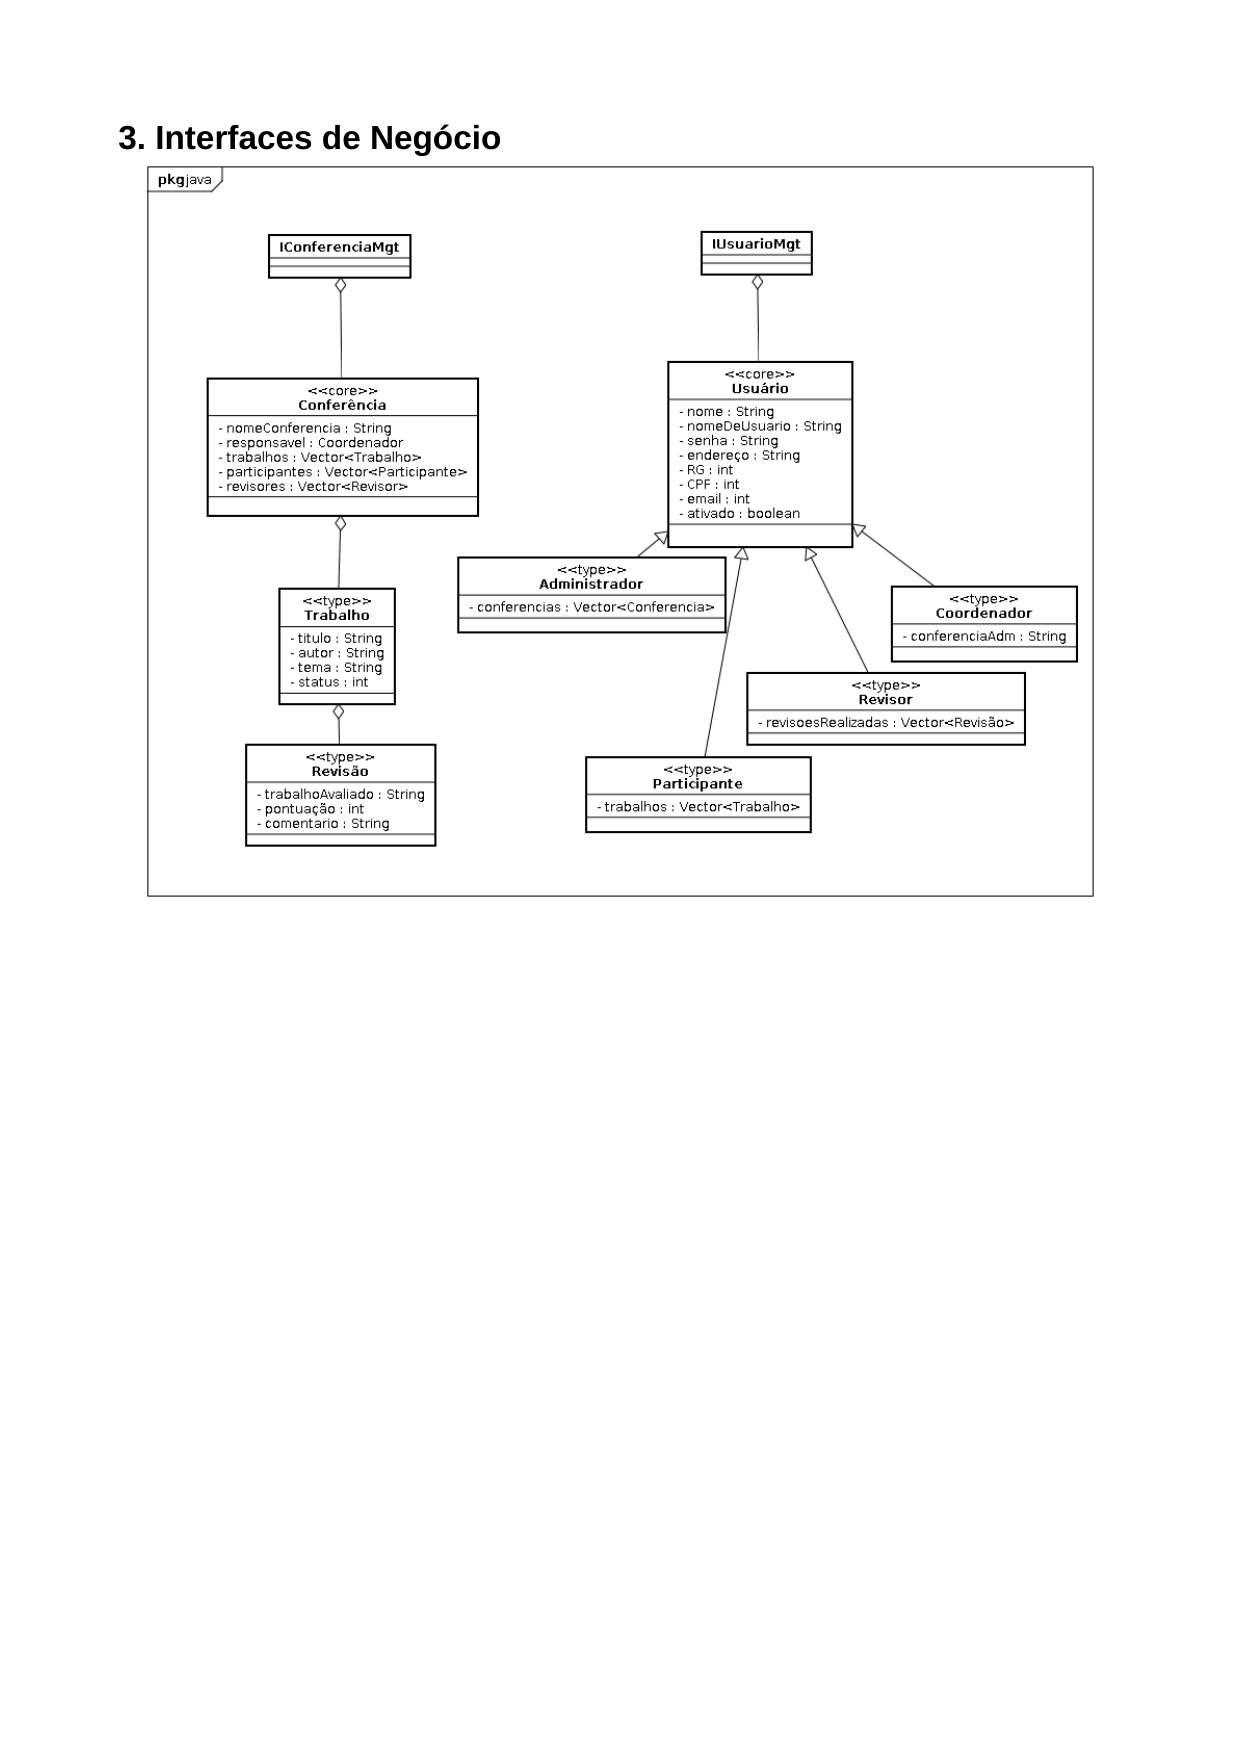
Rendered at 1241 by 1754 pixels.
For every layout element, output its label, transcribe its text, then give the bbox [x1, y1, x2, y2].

text 3. Interfaces de Negócio [118, 118, 1122, 157]
picture [137, 156, 1103, 906]
